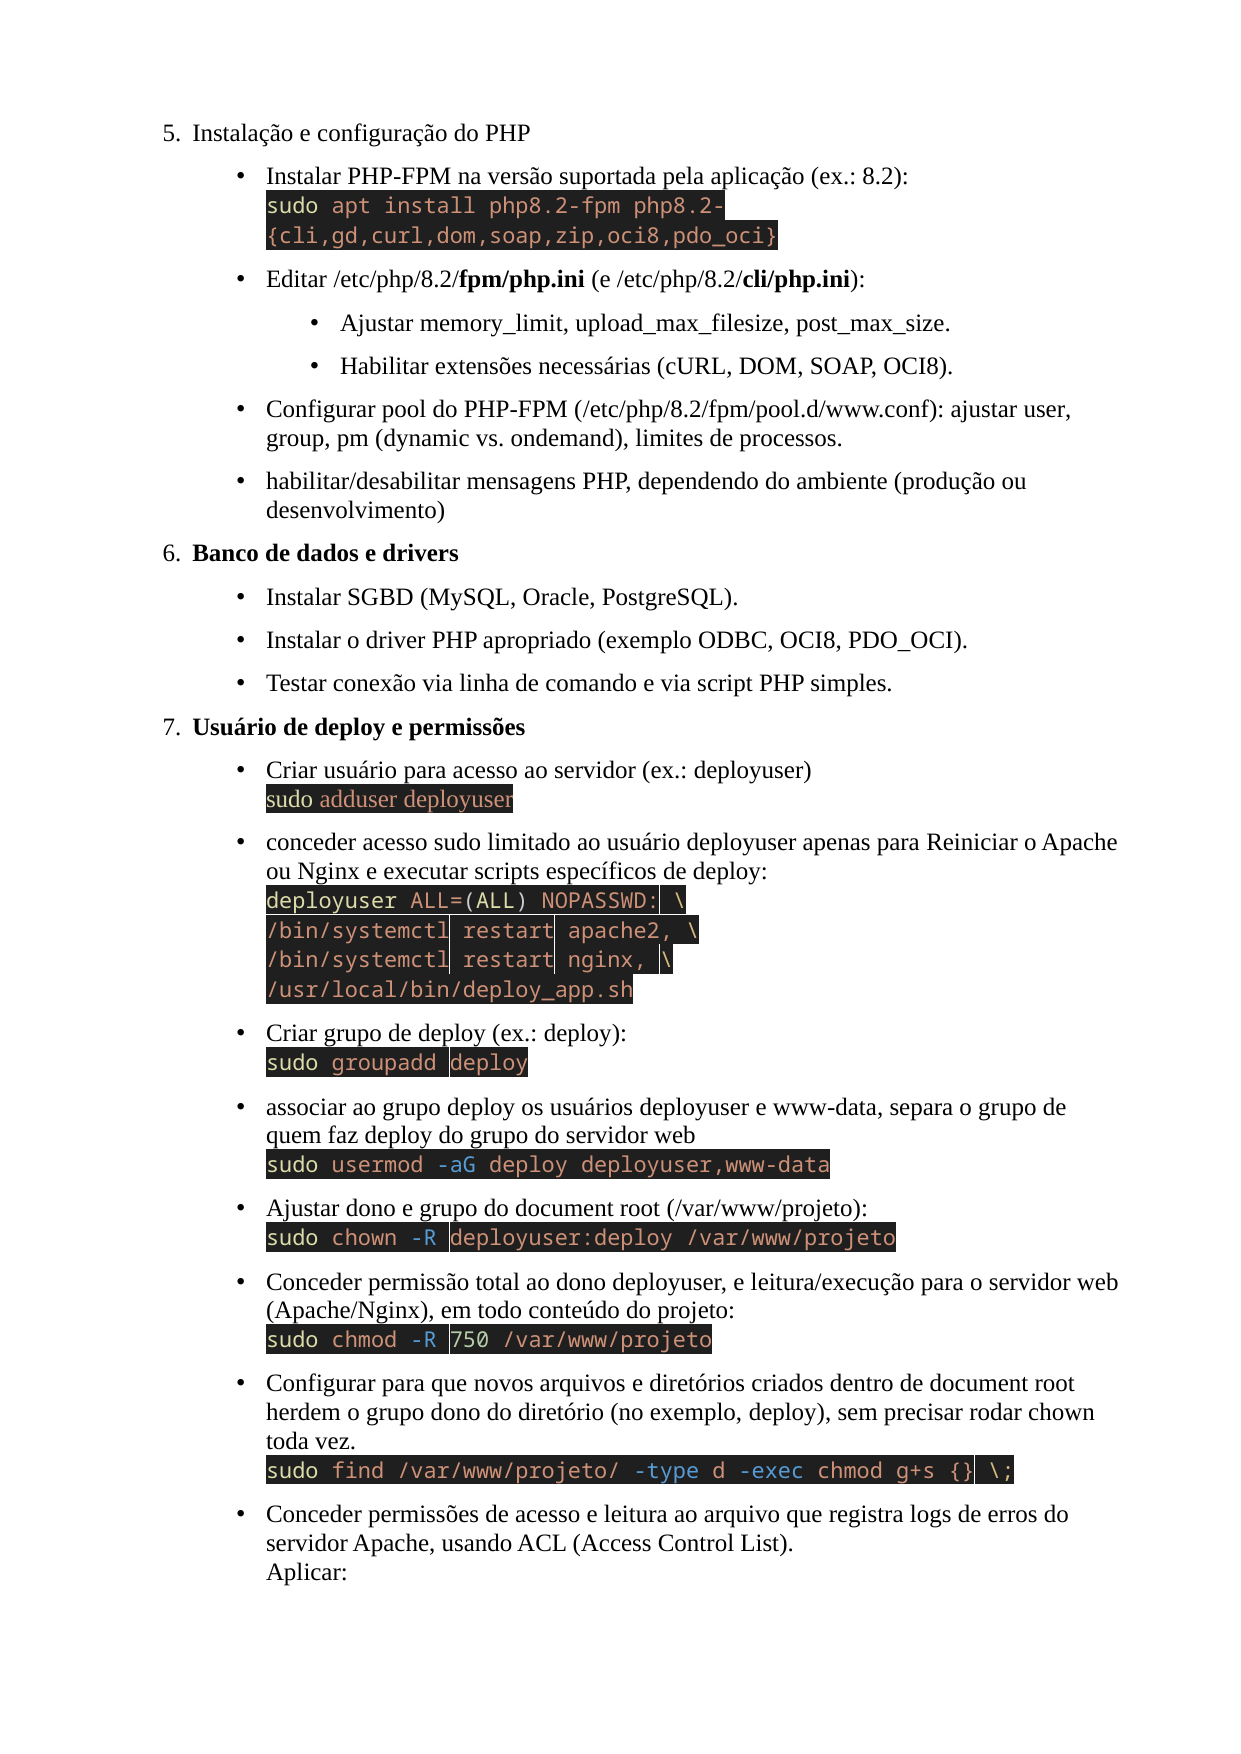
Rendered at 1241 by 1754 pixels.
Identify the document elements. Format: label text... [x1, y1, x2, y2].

list habilitar/desabilitar mensagens PHP, dependendo do ambiente (produção ou desenvolvimento) [236, 466, 1122, 524]
list Usuário de deploy e permissões [162, 712, 1122, 741]
list Editar /etc/php/8.2/fpm/php.ini (e /etc/php/8.2/cli/php.ini): [236, 264, 1122, 293]
list Conceder permissões de acesso e leitura ao arquivo que registra logs de erros do servidor Apache, usando ACL (Access Control List). Aplicar: [236, 1499, 1122, 1585]
list Instalar PHP-FPM na versão suportada pela aplicação (ex.: 8.2): sudo apt install php8.2-fpm php8.2-{cli,gd,curl,dom,soap,zip,oci8,pdo_oci} [236, 161, 1122, 250]
list Ajustar memory_limit, upload_max_filesize, post_max_size. [310, 308, 1122, 336]
list Configurar pool do PHP-FPM (/etc/php/8.2/fpm/pool.d/www.conf): ajustar user, group, pm (dynamic vs. ondemand), limites de processos. [236, 394, 1122, 452]
list Configurar para que novos arquivos e diretórios criados dentro de document root herdem o grupo dono do diretório (no exemplo, deploy), sem precisar rodar chown toda vez. sudo find /var/www/projeto/ -type d -exec chmod g+s {} \; [236, 1368, 1122, 1484]
list Criar usuário para acesso ao servidor (ex.: deployuser) sudo adduser deployuser [236, 755, 1122, 813]
list Instalação e configuração do PHP [162, 118, 1122, 147]
list Conceder permissão total ao dono deployuser, e leitura/execução para o servidor web (Apache/Nginx), em todo conteúdo do projeto: sudo chmod -R 750 /var/www/projeto [236, 1267, 1122, 1354]
list Testar conexão via linha de comando e via script PHP simples. [236, 668, 1122, 697]
list Criar grupo de deploy (ex.: deploy): sudo groupadd deploy [236, 1018, 1122, 1077]
list conceder acesso sudo limitado ao usuário deployuser apenas para Reiniciar o Apache ou Nginx e executar scripts específicos de deploy: deployuser ALL=(ALL) NOPASSWD: \ /bin/systemctl restart apache2, \ /bin/systemctl restart nginx, \ /usr/local/bin/deploy_app.sh [236, 827, 1122, 1004]
list Instalar SGBD (MySQL, Oracle, PostgreSQL). [236, 582, 1122, 611]
list Banco de dados e drivers [162, 538, 1122, 567]
list Ajustar dono e grupo do document root (/var/www/projeto): sudo chown -R deployuser:deploy /var/www/projeto [236, 1193, 1122, 1252]
list Habilitar extensões necessárias (cURL, DOM, SOAP, OCI8). [310, 351, 1122, 380]
list Instalar o driver PHP apropriado (exemplo ODBC, OCI8, PDO_OCI). [236, 625, 1122, 654]
list associar ao grupo deploy os usuários deployuser e www-data, separa o grupo de quem faz deploy do grupo do servidor web sudo usermod -aG deploy deployuser,www-data [236, 1092, 1122, 1179]
